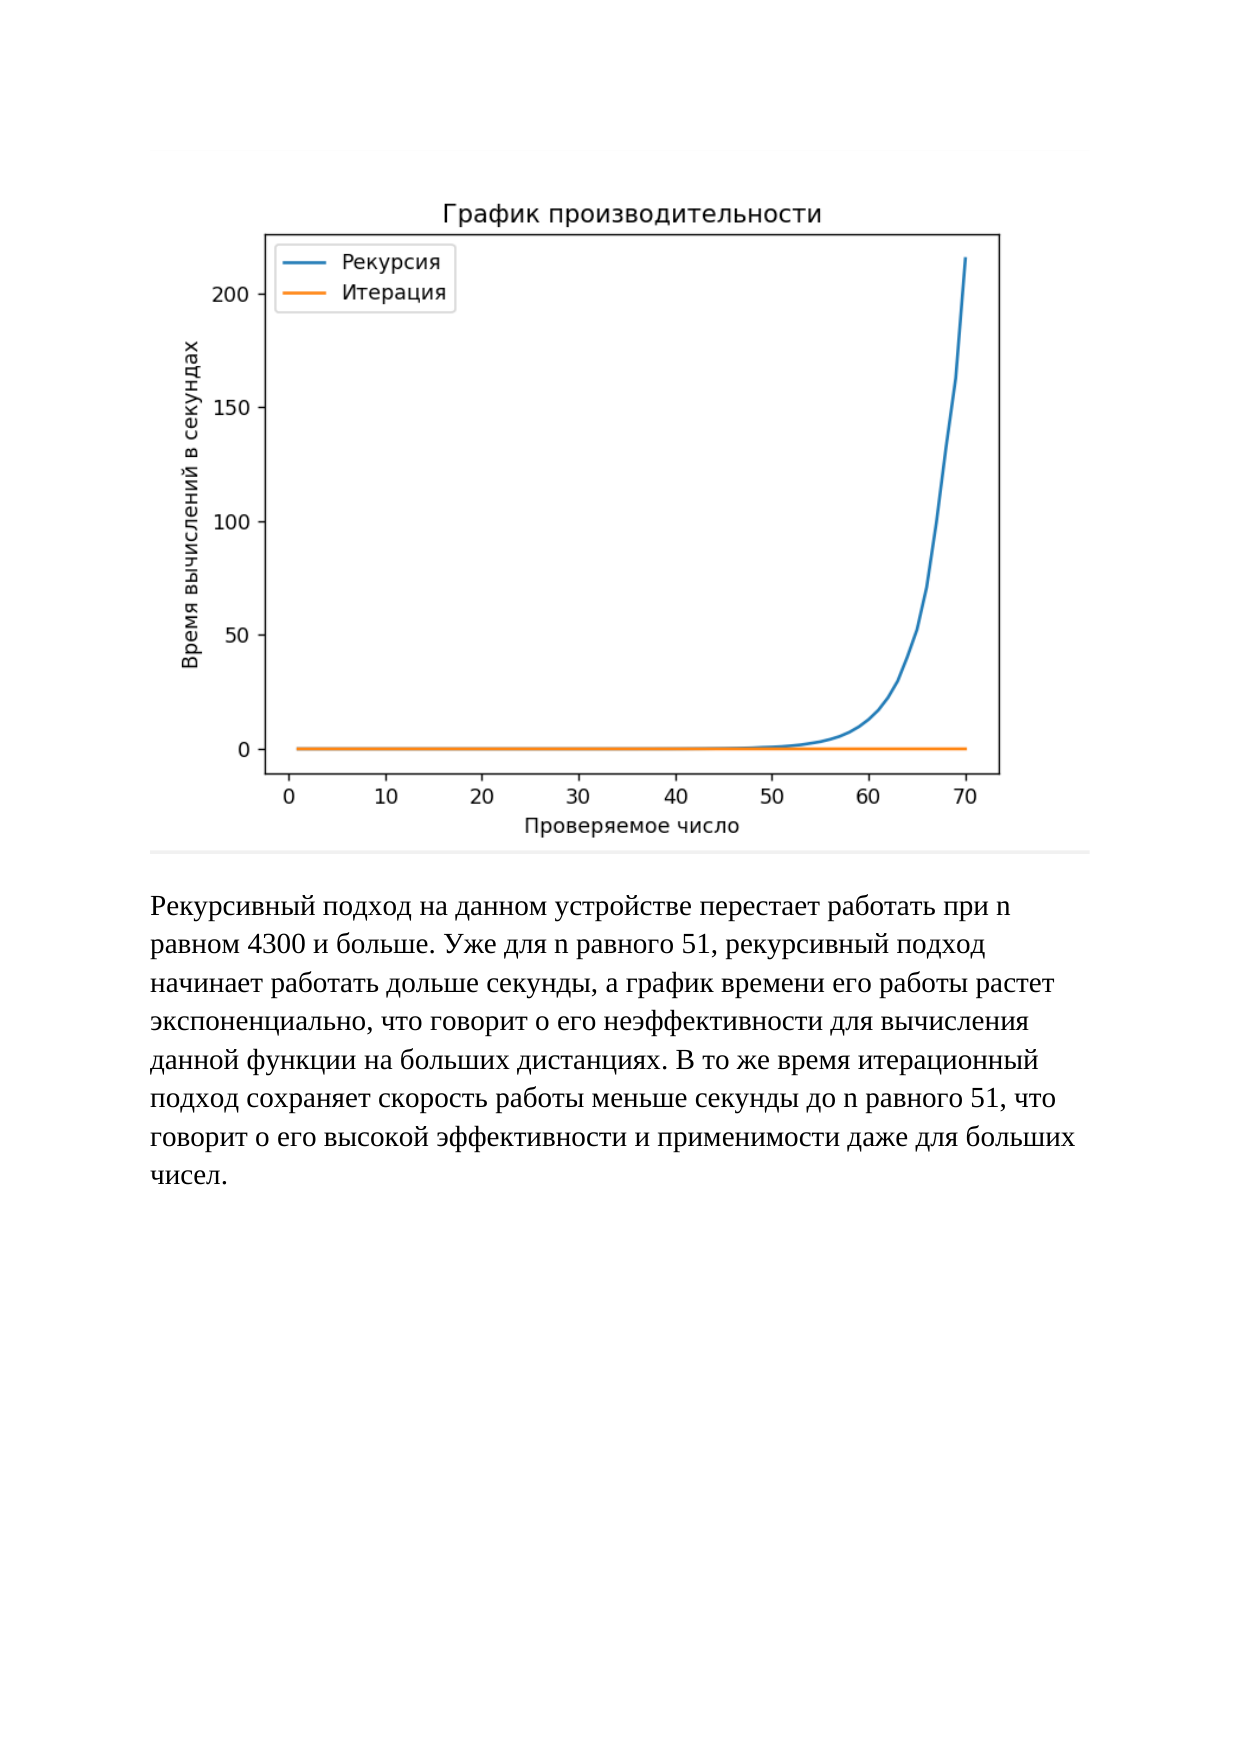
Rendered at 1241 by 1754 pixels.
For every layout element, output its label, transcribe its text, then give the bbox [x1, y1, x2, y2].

text Рекурсивный подход на данном устройстве перестает работать при n равном 4300 и больше. Уже для n равного 51, рекурсивный подход начинает работать дольше секунды, а график времени его работы растет экспоненциально, что говорит о его неэффективности для вычисления данной функции на больших дистанциях. В то же время итерационный подход сохраняет скорость работы меньше секунды до n равного 51, что говорит о его высокой эффективности и применимости даже для больших чисел. [150, 888, 1090, 1191]
picture [150, 150, 1090, 854]
